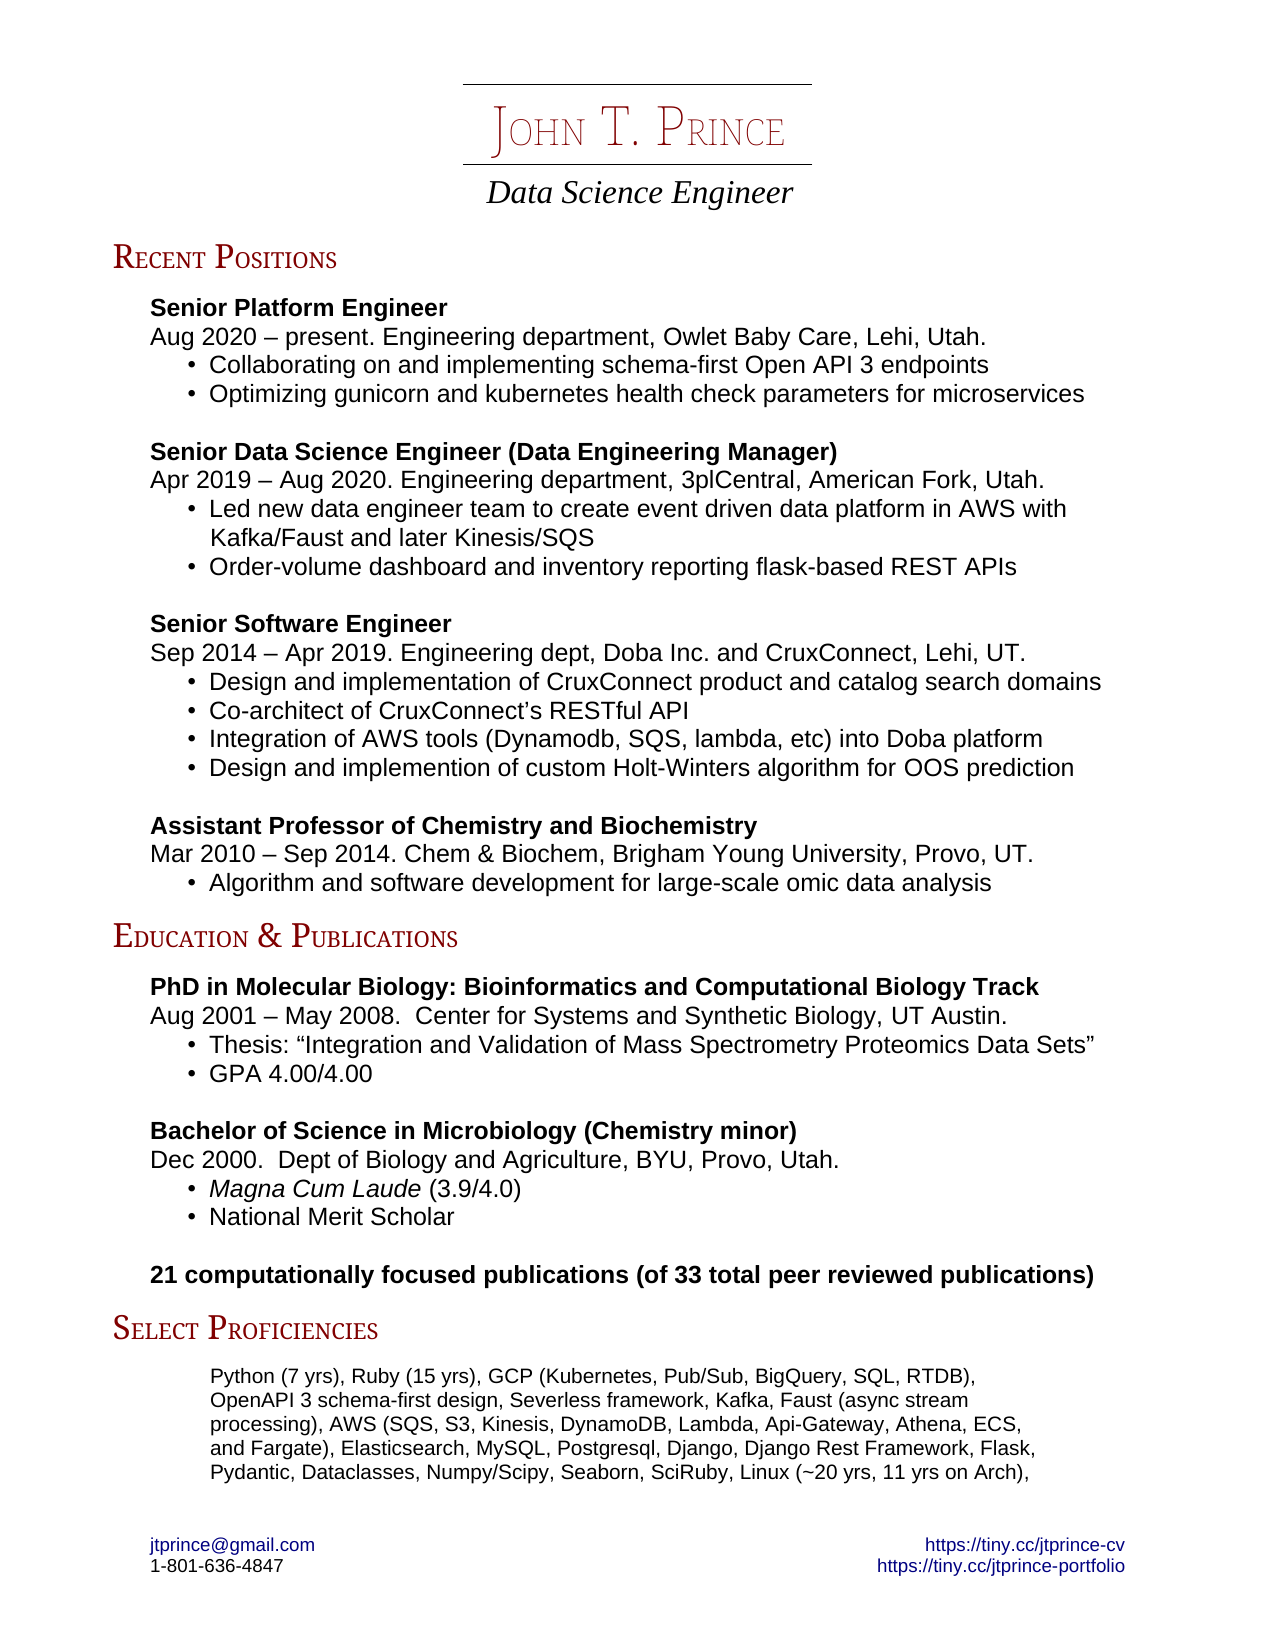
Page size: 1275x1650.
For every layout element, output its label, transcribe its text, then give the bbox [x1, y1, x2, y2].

list Magna Cum Laude (3.9/4.0) [187, 1173, 1125, 1202]
text Mar 2010 – Sep 2014. Chem & Biochem, Brigham Young University, Provo, UT. [150, 839, 1062, 868]
subtitle Select Proficiencies [112, 1303, 1125, 1349]
text Aug 2020 – present. Engineering department, Owlet Baby Care, Lehi, Utah. [150, 322, 1062, 351]
list Order-volume dashboard and inventory reporting flask-based REST APIs [187, 552, 1125, 581]
list Led new data engineer team to create event driven data platform in AWS with Kafka/Faust and later Kinesis/SQS [187, 494, 1125, 552]
subtitle 21 computationally focused publications (of 33 total peer reviewed publications) [150, 1260, 1125, 1288]
subtitle PhD in Molecular Biology: Bioinformatics and Computational Biology Track [150, 972, 1125, 1001]
subtitle Senior Software Engineer [150, 609, 1125, 638]
subtitle Assistant Professor of Chemistry and Biochemistry [150, 811, 1125, 839]
text Python (7 yrs), Ruby (15 yrs), GCP (Kubernetes, Pub/Sub, BigQuery, SQL, RTDB), OpenAPI 3 schema-first design, Severless framework, Kafka, Faust (async stream processing), AWS (SQS, S3, Kinesis, DynamoDB, Lambda, Api-Gateway, Athena, ECS, and Fargate), Elasticsearch, MySQL, Postgresql, Django, Django Rest Framework, Flask, Pydantic, Dataclasses, Numpy/Scipy, Seaborn, SciRuby, Linux (~20 yrs, 11 yrs on Arch), [210, 1364, 1062, 1484]
text Data Science Engineer [150, 169, 1117, 212]
list Design and implementation of CruxConnect product and catalog search domains [187, 667, 1125, 696]
subtitle Senior Data Science Engineer (Data Engineering Manager) [150, 437, 1125, 466]
text Apr 2019 – Aug 2020. Engineering department, 3plCentral, American Fork, Utah. [150, 466, 1062, 494]
list Co-architect of CruxConnect’s RESTful API [187, 696, 1125, 724]
list Design and implemention of custom Holt-Winters algorithm for OOS prediction [187, 753, 1125, 782]
list Algorithm and software development for large-scale omic data analysis [187, 868, 1125, 897]
subtitle Education & Publications [112, 912, 1125, 957]
list Optimizing gunicorn and kubernetes health check parameters for microservices [187, 379, 1125, 408]
subtitle Recent Positions [112, 233, 1125, 278]
list Collaborating on and implementing schema-first Open API 3 endpoints [187, 351, 1125, 379]
list Thesis: “Integration and Validation of Mass Spectrometry Proteomics Data Sets” [187, 1030, 1125, 1059]
list GPA 4.00/4.00 [187, 1059, 1125, 1087]
text John T. Prince [462, 85, 812, 164]
subtitle Senior Platform Engineer [150, 293, 1125, 322]
text Aug 2001 – May 2008. Center for Systems and Synthetic Biology, UT Austin. [150, 1001, 1062, 1030]
text Sep 2014 – Apr 2019. Engineering dept, Doba Inc. and CruxConnect, Lehi, UT. [150, 638, 1062, 667]
list National Merit Scholar [187, 1202, 1125, 1231]
list Integration of AWS tools (Dynamodb, SQS, lambda, etc) into Doba platform [187, 724, 1125, 753]
subtitle Bachelor of Science in Microbiology (Chemistry minor) [150, 1116, 1125, 1145]
text Dec 2000. Dept of Biology and Agriculture, BYU, Provo, Utah. [150, 1145, 1062, 1173]
